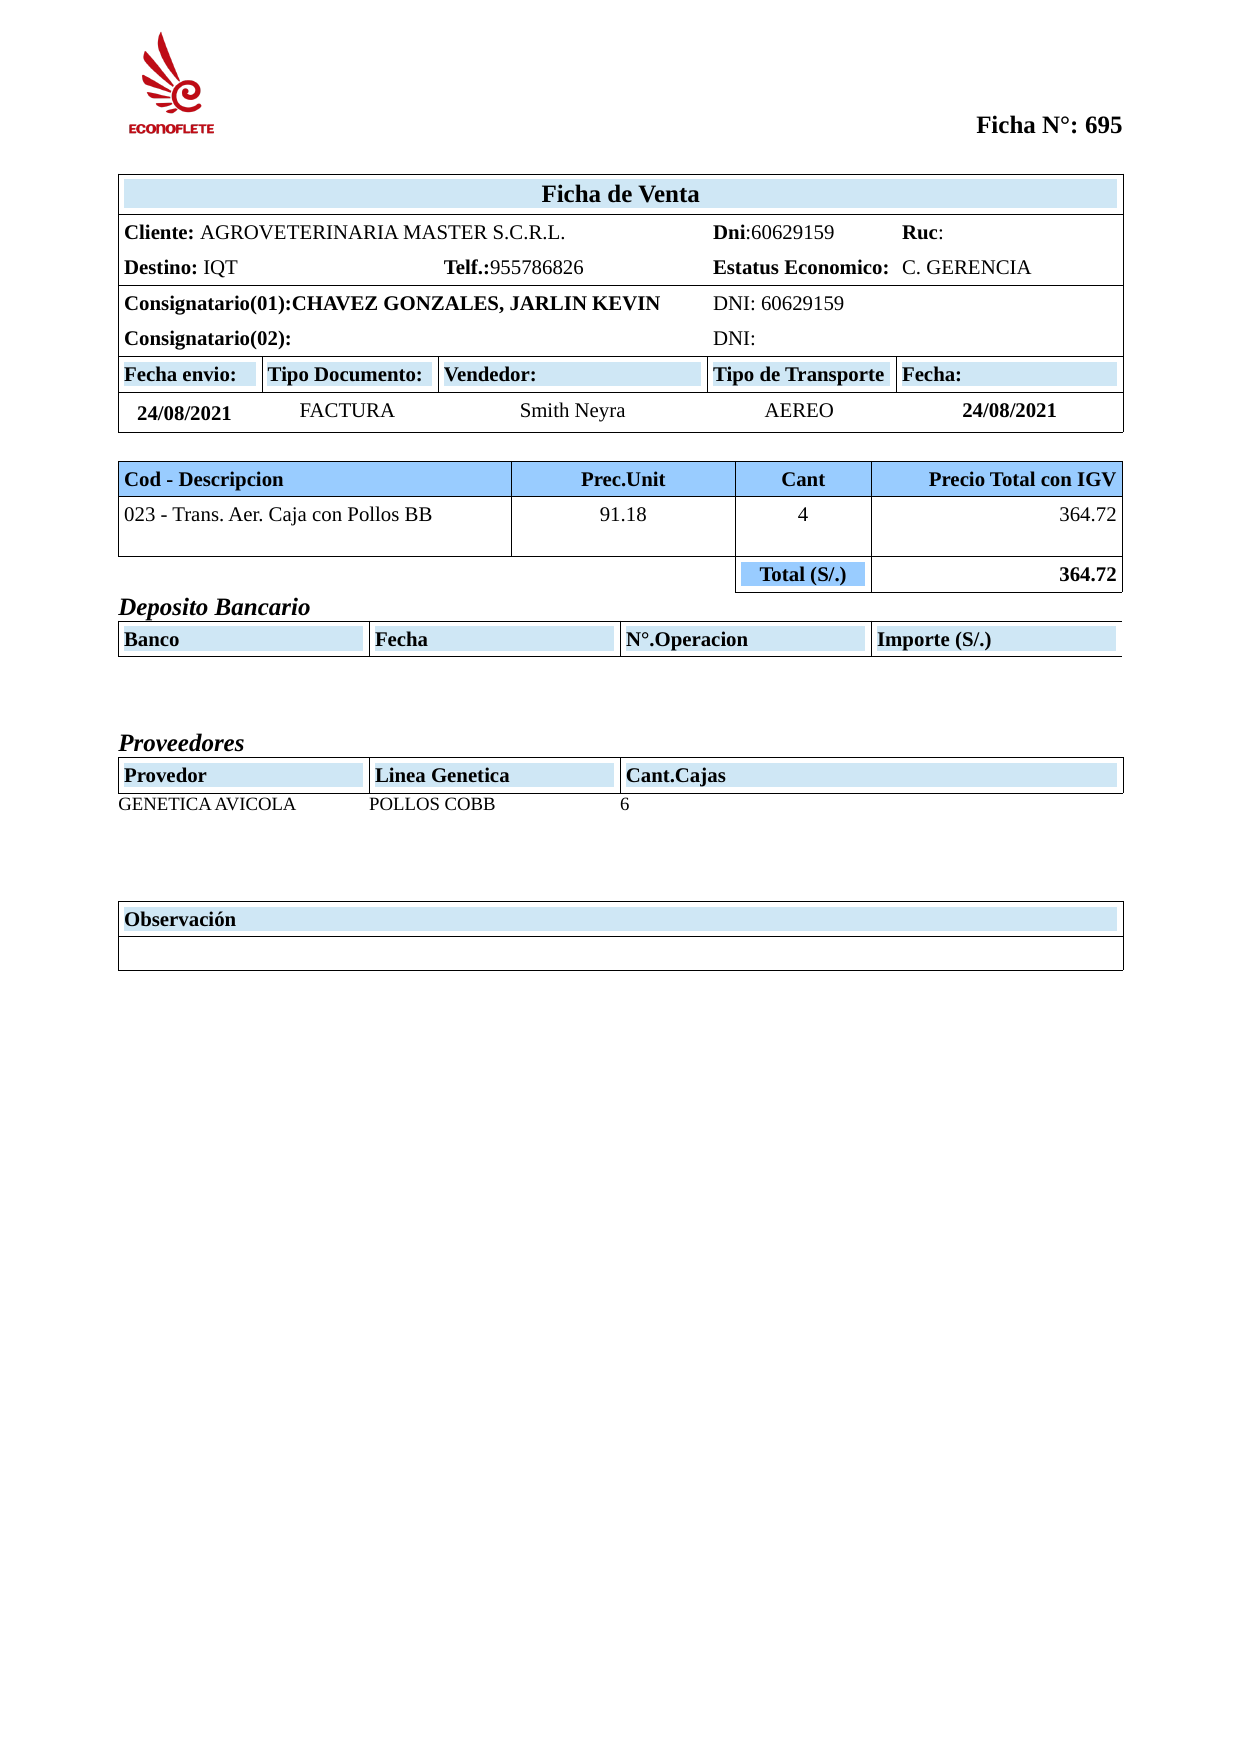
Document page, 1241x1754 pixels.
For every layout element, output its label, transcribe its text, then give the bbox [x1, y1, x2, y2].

table_cell GENETICA AVICOLA [118, 794, 369, 814]
table_cell 24/08/2021 [896, 393, 1123, 432]
table_cell C. GERENCIA [896, 249, 1123, 285]
table_cell Fecha: [897, 357, 1123, 392]
table_header Cod - Descripcion [119, 462, 511, 496]
table_cell Tipo de Transporte [708, 357, 896, 392]
table_cell [620, 657, 871, 680]
table_cell 364.72 [872, 557, 1122, 592]
table_cell Smith Neyra [438, 393, 707, 432]
table_cell [369, 705, 620, 728]
table_cell [511, 557, 735, 592]
table_cell [369, 680, 620, 704]
table_cell [369, 879, 620, 901]
table_cell POLLOS COBB [369, 794, 620, 814]
table_header Prec.Unit [512, 462, 735, 496]
table_cell Estatus Economico: [707, 249, 896, 285]
text Proveedores [118, 728, 1122, 757]
table_cell Total (S/.) [736, 557, 871, 592]
table_header Importe (S/.) [872, 622, 1122, 656]
table_cell [369, 815, 620, 836]
table_cell [118, 879, 369, 901]
table_cell Ruc: [896, 215, 1123, 249]
table_header Provedor [119, 758, 369, 793]
table_cell [118, 836, 369, 858]
table_cell [369, 836, 620, 858]
table_cell [871, 705, 1122, 728]
table_header Precio Total con IGV [872, 462, 1122, 496]
table_cell [118, 705, 369, 728]
table_cell 91.18 [512, 497, 735, 556]
text Deposito Bancario [118, 592, 1122, 621]
table_cell 6 [620, 794, 1123, 814]
table_cell Consignatario(01):CHAVEZ GONZALES, JARLIN KEVIN [119, 286, 707, 321]
table_cell Vendedor: [439, 357, 707, 392]
table_header Cant.Cajas [621, 758, 1123, 793]
table_cell FACTURA [262, 393, 438, 432]
table_cell [620, 705, 871, 728]
table_cell [369, 858, 620, 879]
table_cell Tipo Documento: [263, 357, 438, 392]
table_cell 023 - Trans. Aer. Caja con Pollos BB [119, 497, 511, 556]
table_cell Cliente: AGROVETERINARIA MASTER S.C.R.L. [119, 215, 707, 249]
table_cell DNI: 60629159 [707, 286, 1123, 321]
table_cell [871, 680, 1122, 704]
table_cell [369, 657, 620, 680]
table_cell [871, 657, 1122, 680]
table_cell 24/08/2021 [119, 393, 262, 432]
table_cell AEREO [707, 393, 896, 432]
table_cell Dni:60629159 [707, 215, 896, 249]
table_cell Destino: IQT [119, 249, 438, 285]
table_cell DNI: [707, 321, 1123, 356]
table_cell [620, 858, 1123, 879]
table_cell 4 [736, 497, 871, 556]
table_cell [620, 680, 871, 704]
table_cell [119, 937, 1123, 969]
table_header Cant [736, 462, 871, 496]
table_cell [620, 836, 1123, 858]
table_cell [118, 657, 369, 680]
table_cell Consignatario(02): [119, 321, 707, 356]
table_header N°.Operacion [621, 622, 871, 656]
table_cell Telf.:955786826 [438, 249, 707, 285]
table_cell [118, 557, 511, 592]
table_cell [620, 815, 1123, 836]
table_header Ficha de Venta [119, 175, 1123, 214]
table_cell [118, 680, 369, 704]
table_cell [620, 879, 1123, 901]
table_cell [118, 815, 369, 836]
table_header Observación [119, 902, 1123, 936]
table_cell 364.72 [872, 497, 1122, 556]
table_cell [118, 858, 369, 879]
table_header Banco [119, 622, 369, 656]
picture [118, 31, 225, 134]
table_header Linea Genetica [370, 758, 620, 793]
table_cell Fecha envio: [119, 357, 262, 392]
table_header Fecha [370, 622, 620, 656]
